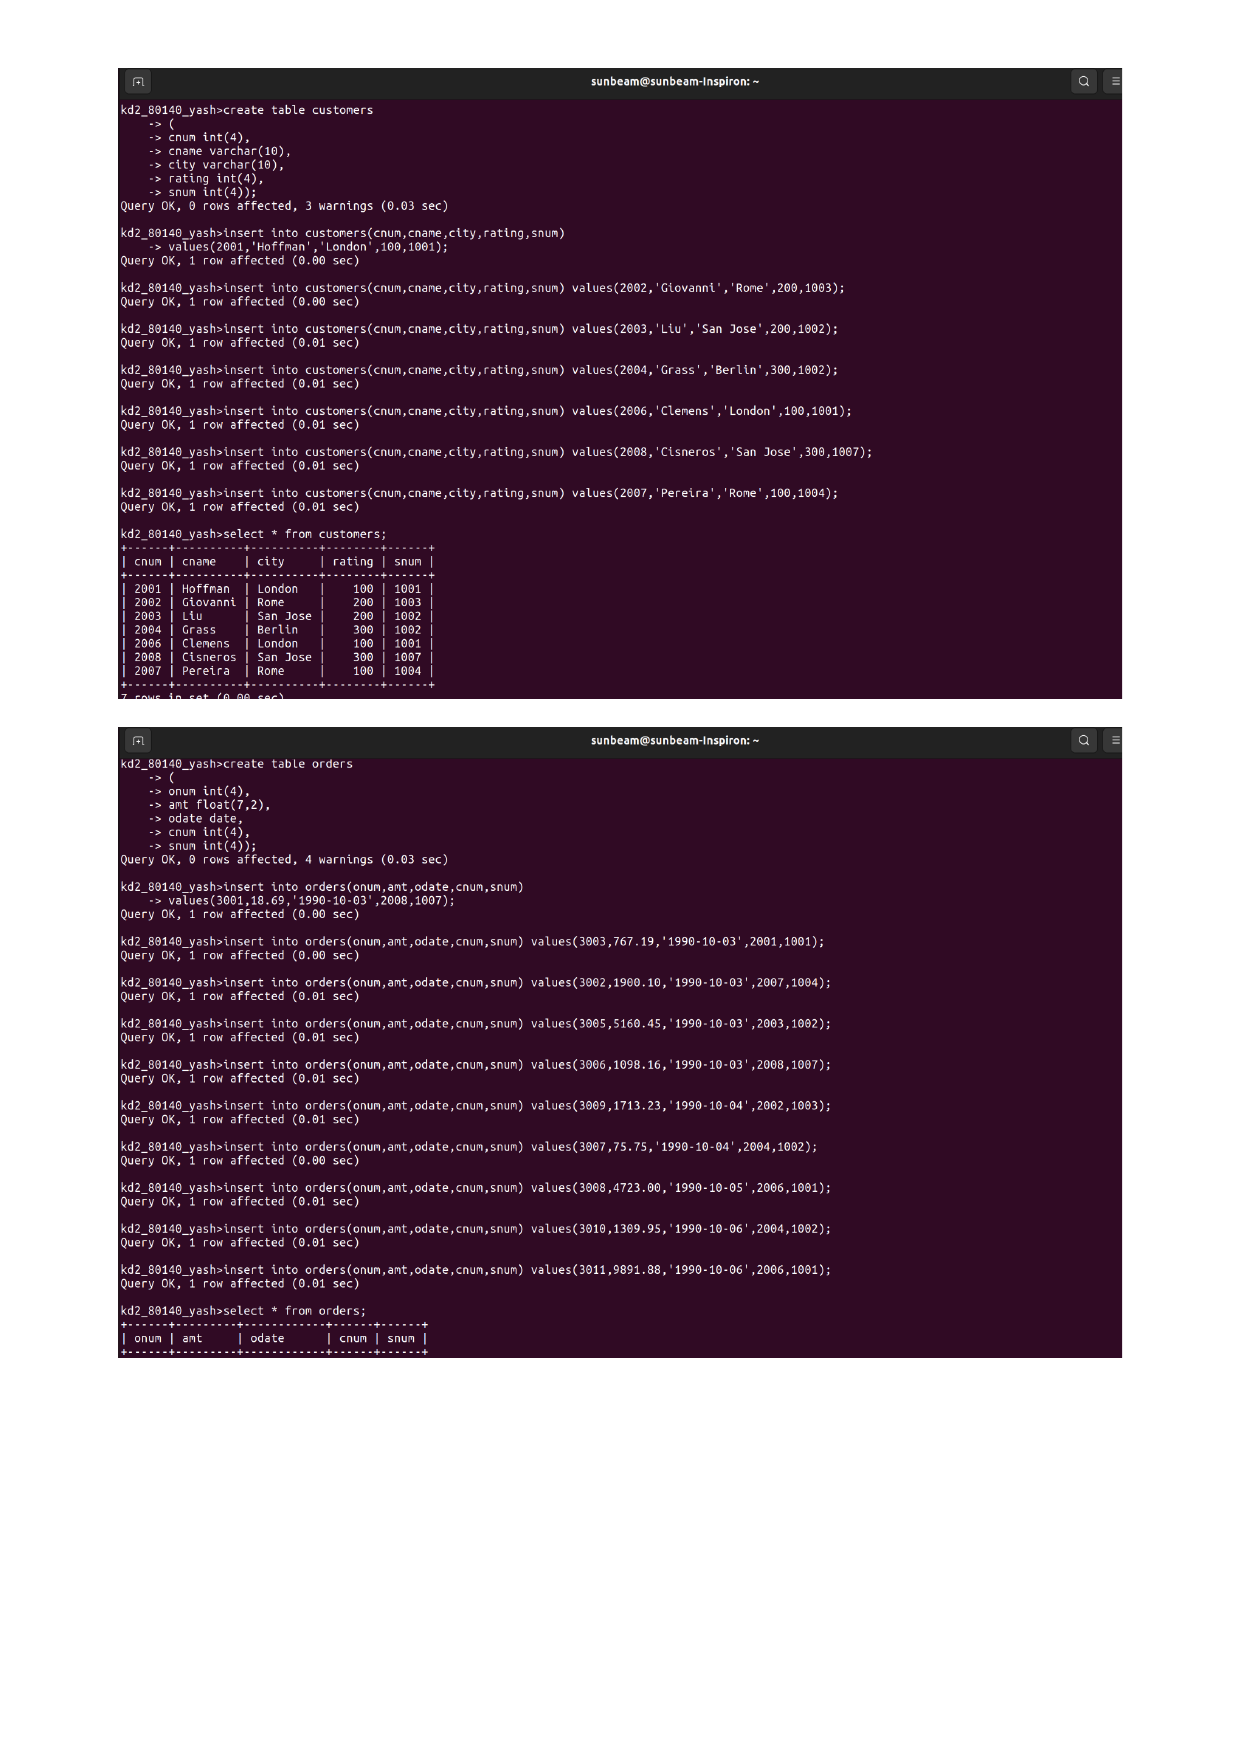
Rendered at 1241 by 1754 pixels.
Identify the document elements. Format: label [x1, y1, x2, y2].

picture [118, 727, 1123, 1358]
picture [118, 68, 1123, 699]
